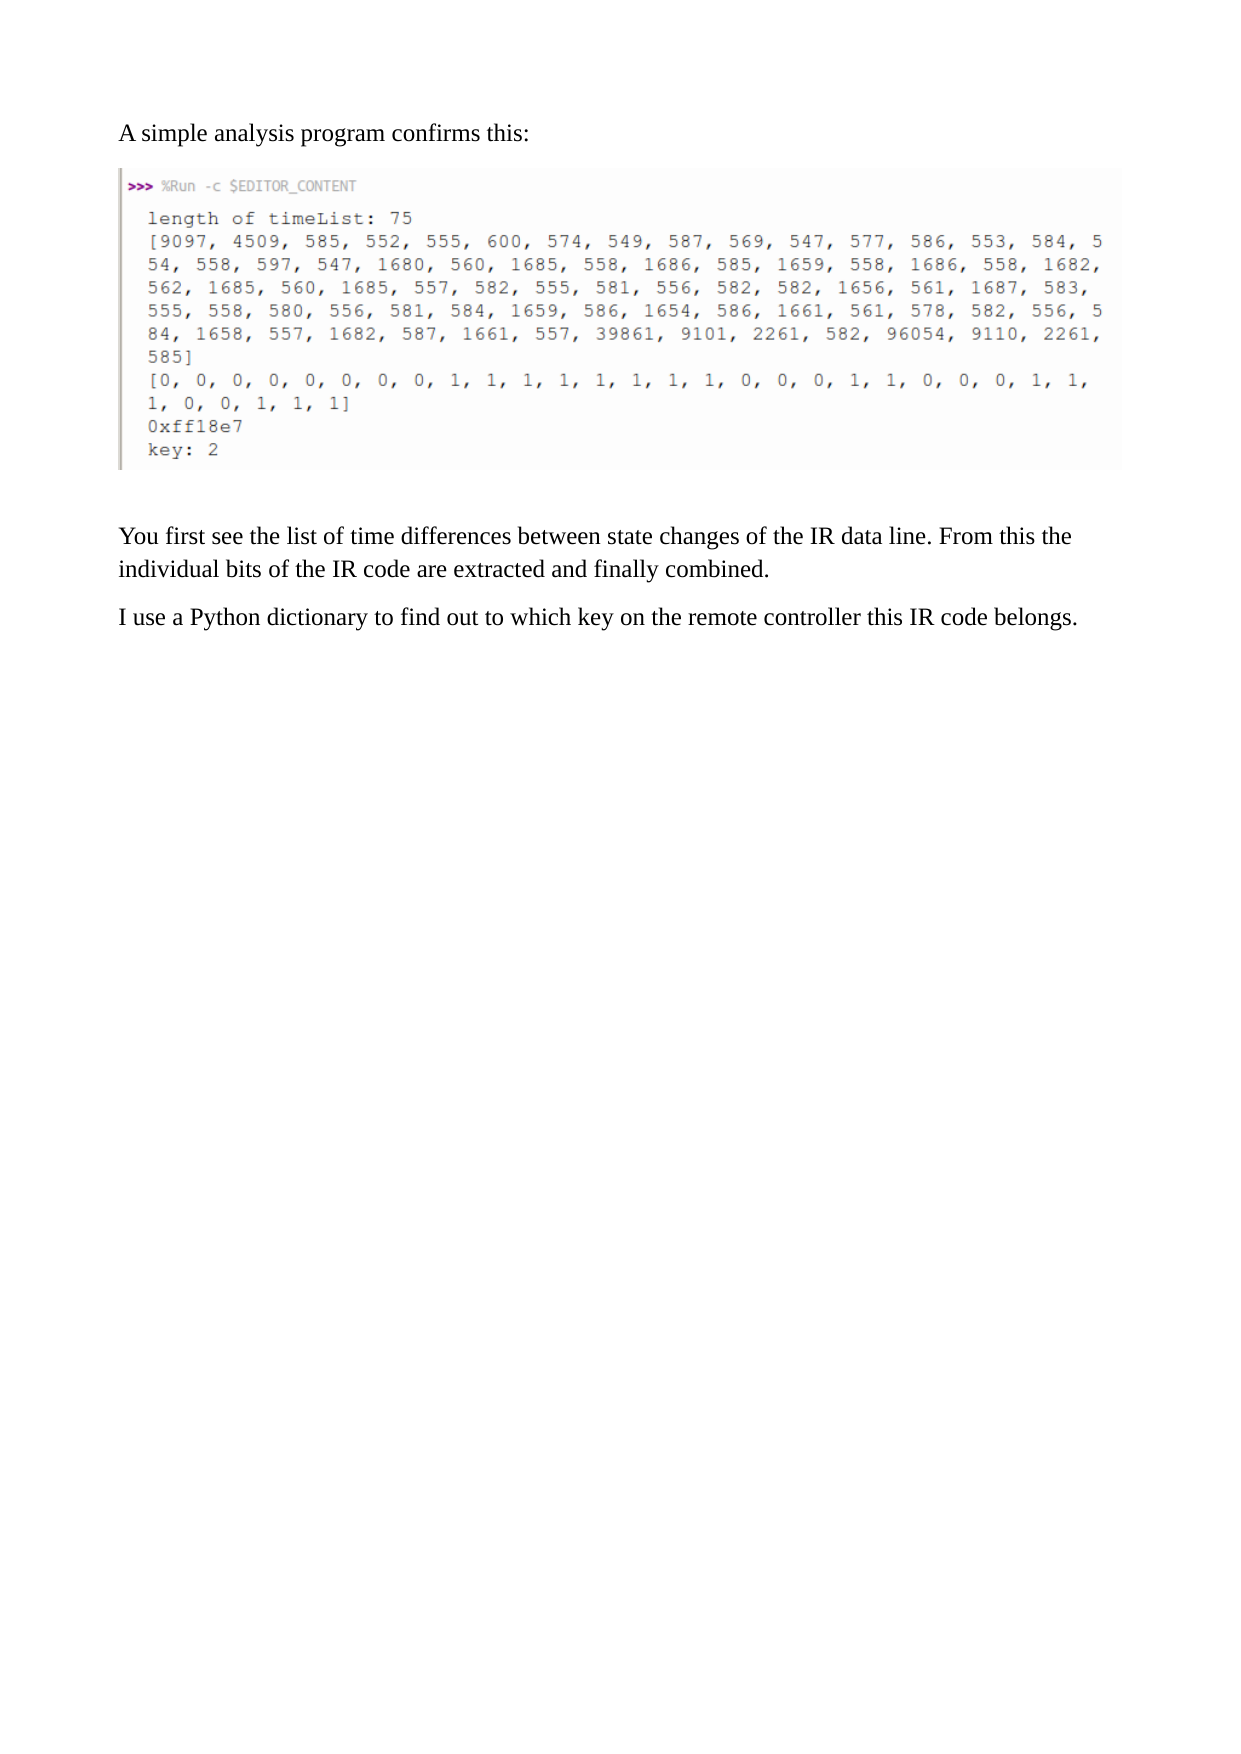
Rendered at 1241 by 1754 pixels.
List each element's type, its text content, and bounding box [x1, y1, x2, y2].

text I use a Python dictionary to find out to which key on the remote controller this IR code belongs. [118, 602, 1122, 630]
picture [118, 168, 1123, 470]
text You first see the list of time differences between state changes of the IR data line. From this the individual bits of the IR code are extracted and finally combined. [118, 521, 1122, 583]
text A simple analysis program confirms this: [118, 118, 1122, 147]
